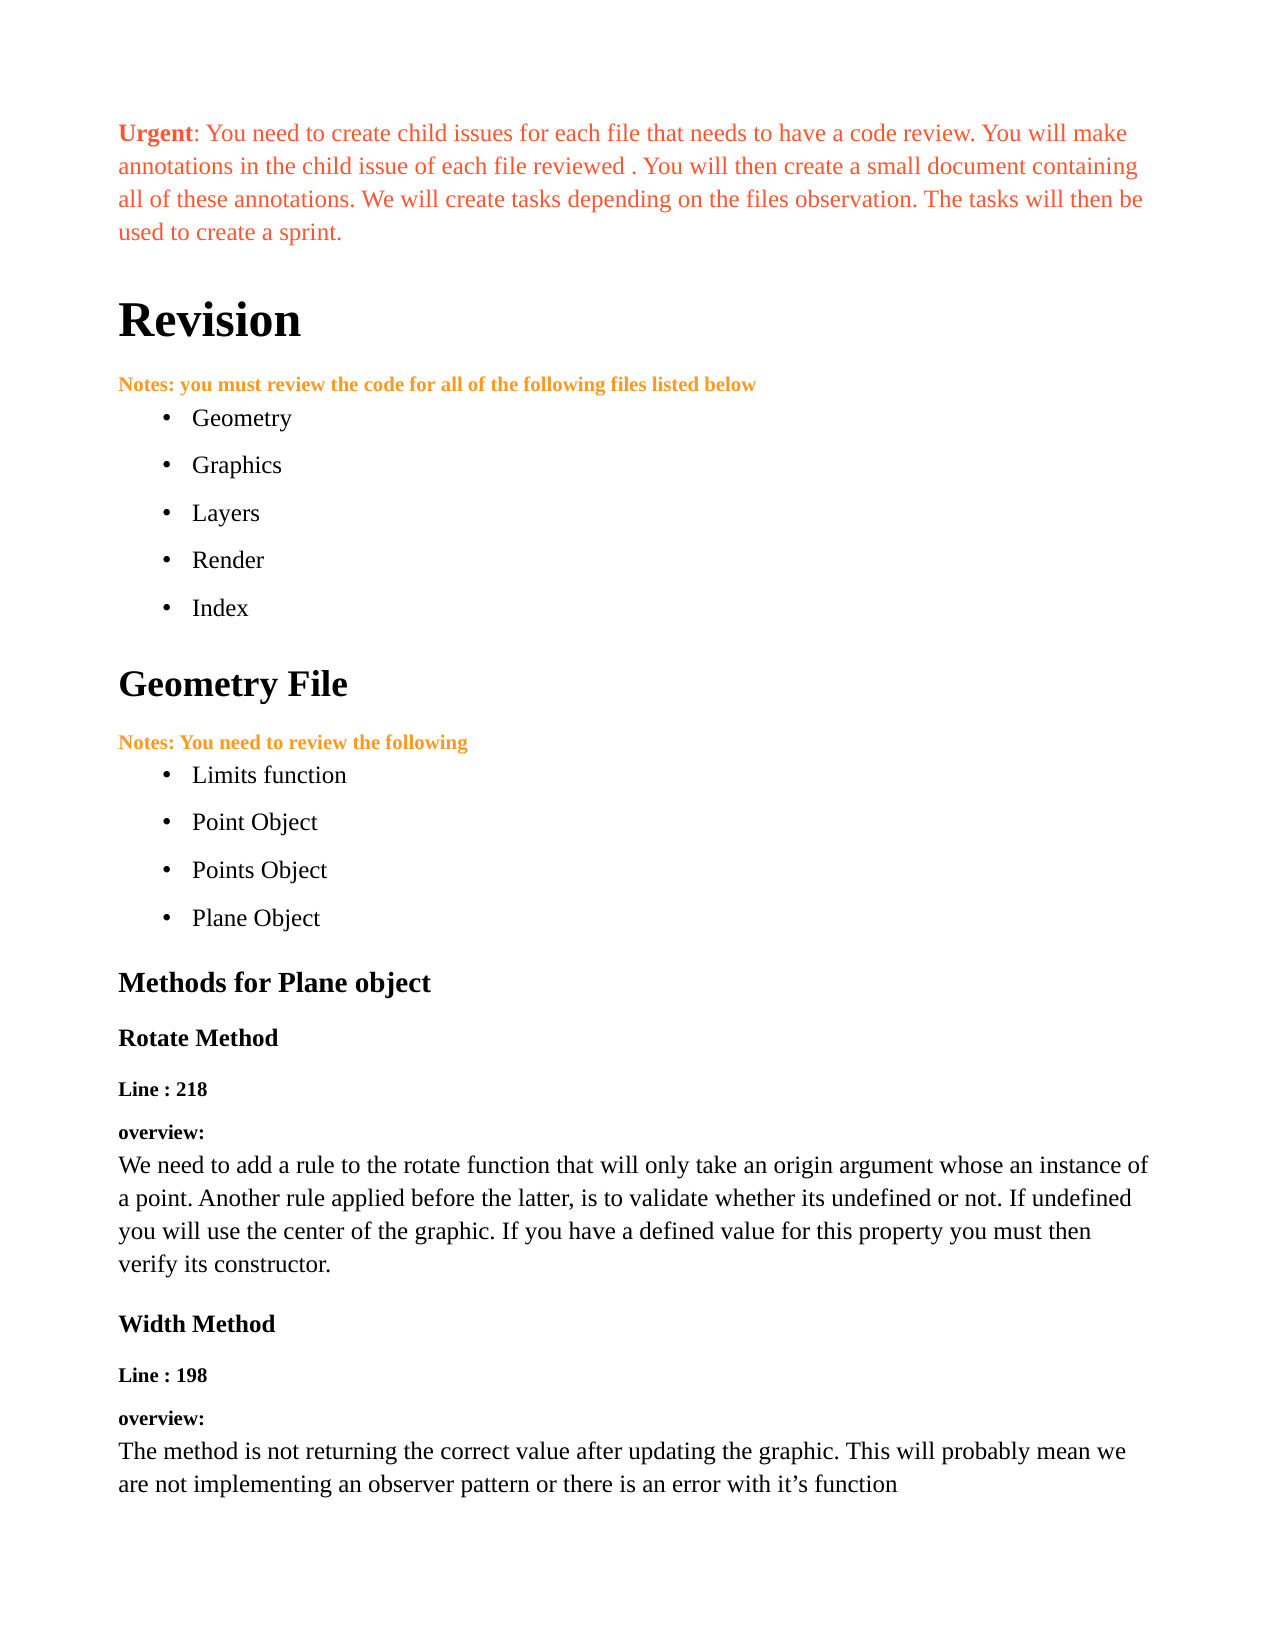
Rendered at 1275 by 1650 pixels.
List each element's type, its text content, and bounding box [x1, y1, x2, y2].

text The method is not returning the correct value after updating the graphic. This will probably mean we are not implementing an observer pattern or there is an error with it’s function [118, 1436, 1157, 1498]
list Index [162, 593, 1157, 622]
list Render [162, 545, 1157, 574]
subtitle overview: [118, 1120, 1157, 1144]
subtitle Methods for Plane object [118, 965, 1157, 998]
subtitle overview: [118, 1406, 1157, 1430]
list Graphics [162, 450, 1157, 479]
subtitle Line : 218 [118, 1077, 1157, 1101]
list Limits function [162, 760, 1157, 789]
subtitle Notes: you must review the code for all of the following files listed below [118, 372, 1157, 396]
subtitle Revision [118, 290, 1157, 347]
text Urgent: You need to create child issues for each file that needs to have a code review. You will make annotations in the child issue of each file reviewed . You will then create a small document containing all of these annotations. We will create tasks depending on the files observation. The tasks will then be used to create a sprint. [118, 118, 1157, 246]
subtitle Width Method [118, 1309, 1157, 1338]
list Points Object [162, 855, 1157, 884]
subtitle Rotate Method [118, 1023, 1157, 1052]
subtitle Line : 198 [118, 1363, 1157, 1387]
subtitle Notes: You need to review the following [118, 729, 1157, 754]
list Plane Object [162, 903, 1157, 931]
subtitle Geometry File [118, 661, 1157, 704]
text We need to add a rule to the rotate function that will only take an origin argument whose an instance of a point. Another rule applied before the latter, is to validate whether its undefined or not. If undefined you will use the center of the graphic. If you have a defined value for this property you must then verify its constructor. [118, 1150, 1157, 1278]
list Geometry [162, 403, 1157, 431]
list Point Object [162, 807, 1157, 836]
list Layers [162, 498, 1157, 527]
